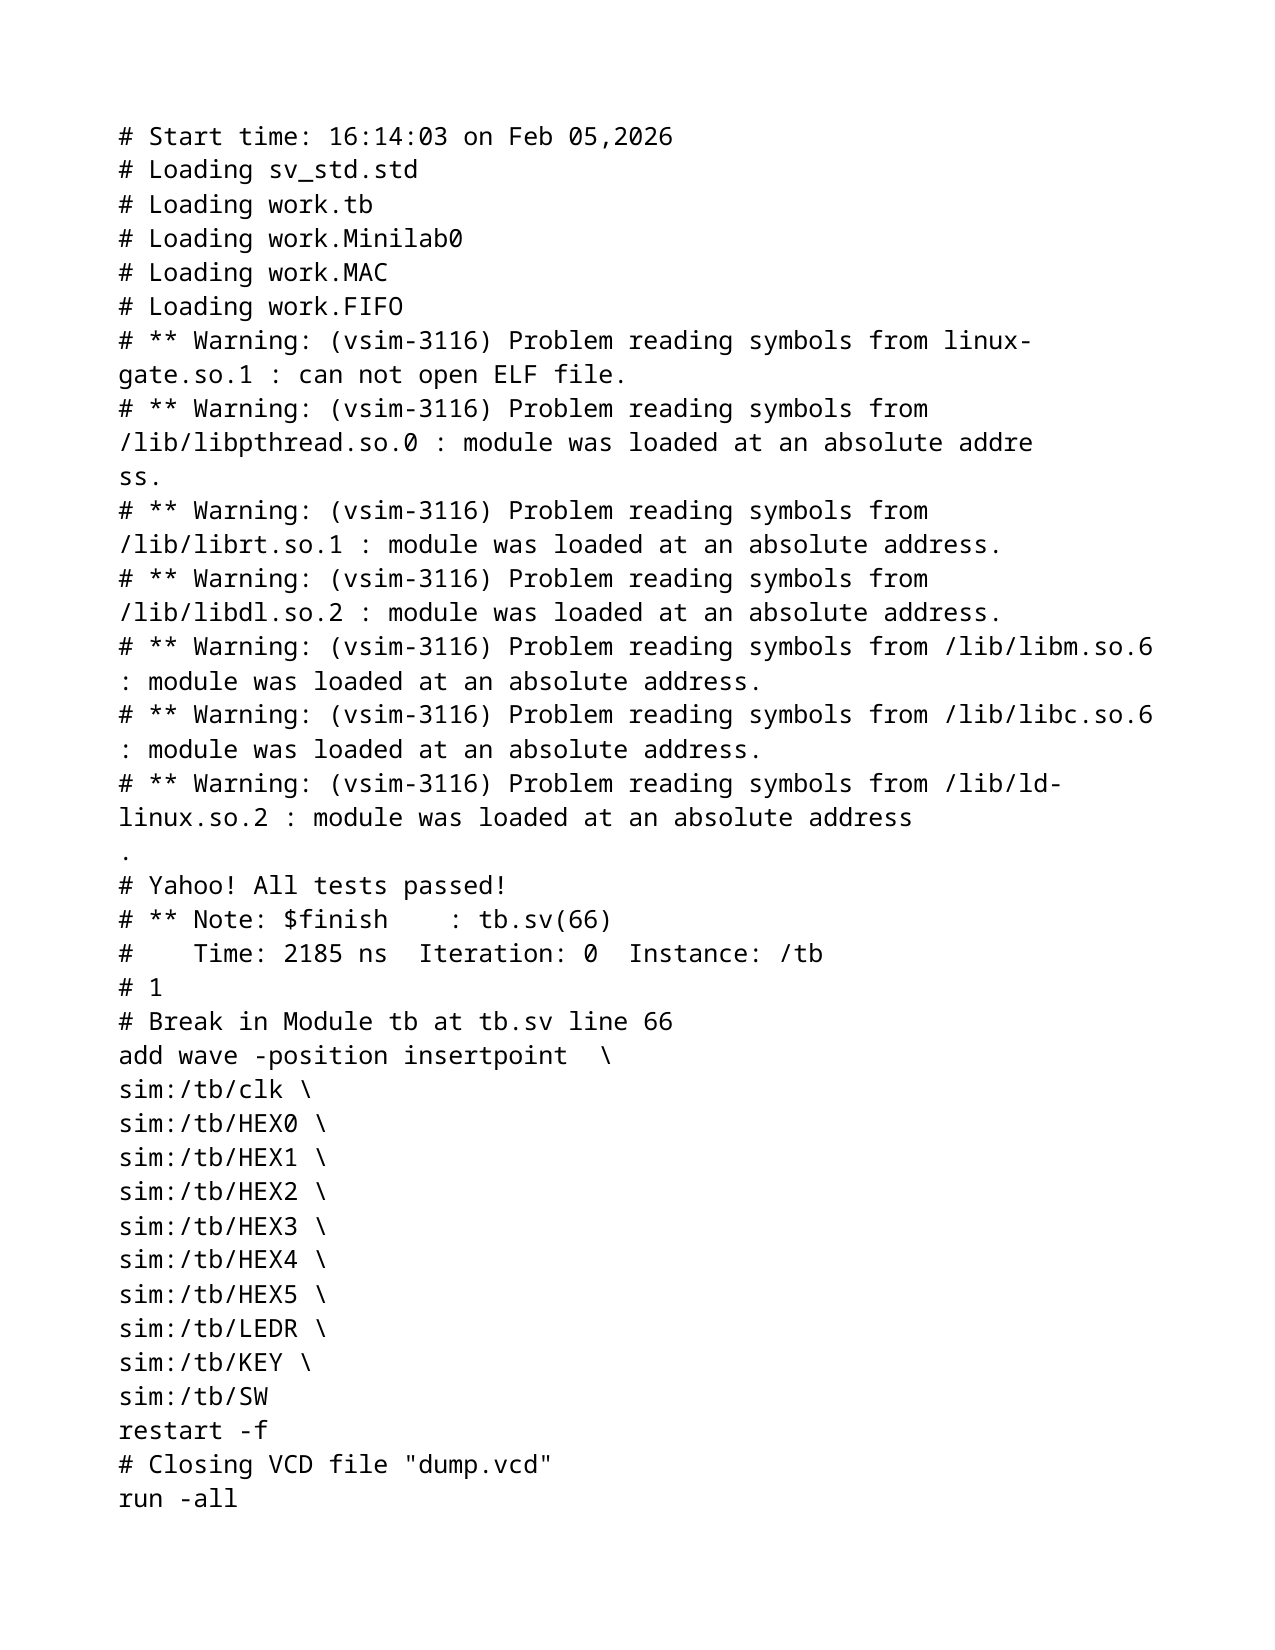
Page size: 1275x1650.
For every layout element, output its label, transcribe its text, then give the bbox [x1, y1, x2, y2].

text # Start time: 16:14:03 on Feb 05,2026 # Loading sv_std.std # Loading work.tb # Loading work.Minilab0 # Loading work.MAC # Loading work.FIFO # ** Warning: (vsim-3116) Problem reading symbols from linux-gate.so.1 : can not open ELF file. # ** Warning: (vsim-3116) Problem reading symbols from /lib/libpthread.so.0 : module was loaded at an absolute addre ss. # ** Warning: (vsim-3116) Problem reading symbols from /lib/librt.so.1 : module was loaded at an absolute address. # ** Warning: (vsim-3116) Problem reading symbols from /lib/libdl.so.2 : module was loaded at an absolute address. # ** Warning: (vsim-3116) Problem reading symbols from /lib/libm.so.6 : module was loaded at an absolute address. # ** Warning: (vsim-3116) Problem reading symbols from /lib/libc.so.6 : module was loaded at an absolute address. # ** Warning: (vsim-3116) Problem reading symbols from /lib/ld-linux.so.2 : module was loaded at an absolute address . # Yahoo! All tests passed! # ** Note: $finish : tb.sv(66) # Time: 2185 ns Iteration: 0 Instance: /tb # 1 # Break in Module tb at tb.sv line 66 add wave -position insertpoint \ sim:/tb/clk \ sim:/tb/HEX0 \ sim:/tb/HEX1 \ sim:/tb/HEX2 \ sim:/tb/HEX3 \ sim:/tb/HEX4 \ sim:/tb/HEX5 \ sim:/tb/LEDR \ sim:/tb/KEY \ sim:/tb/SW restart -f # Closing VCD file "dump.vcd" run -all [118, 118, 1157, 1515]
